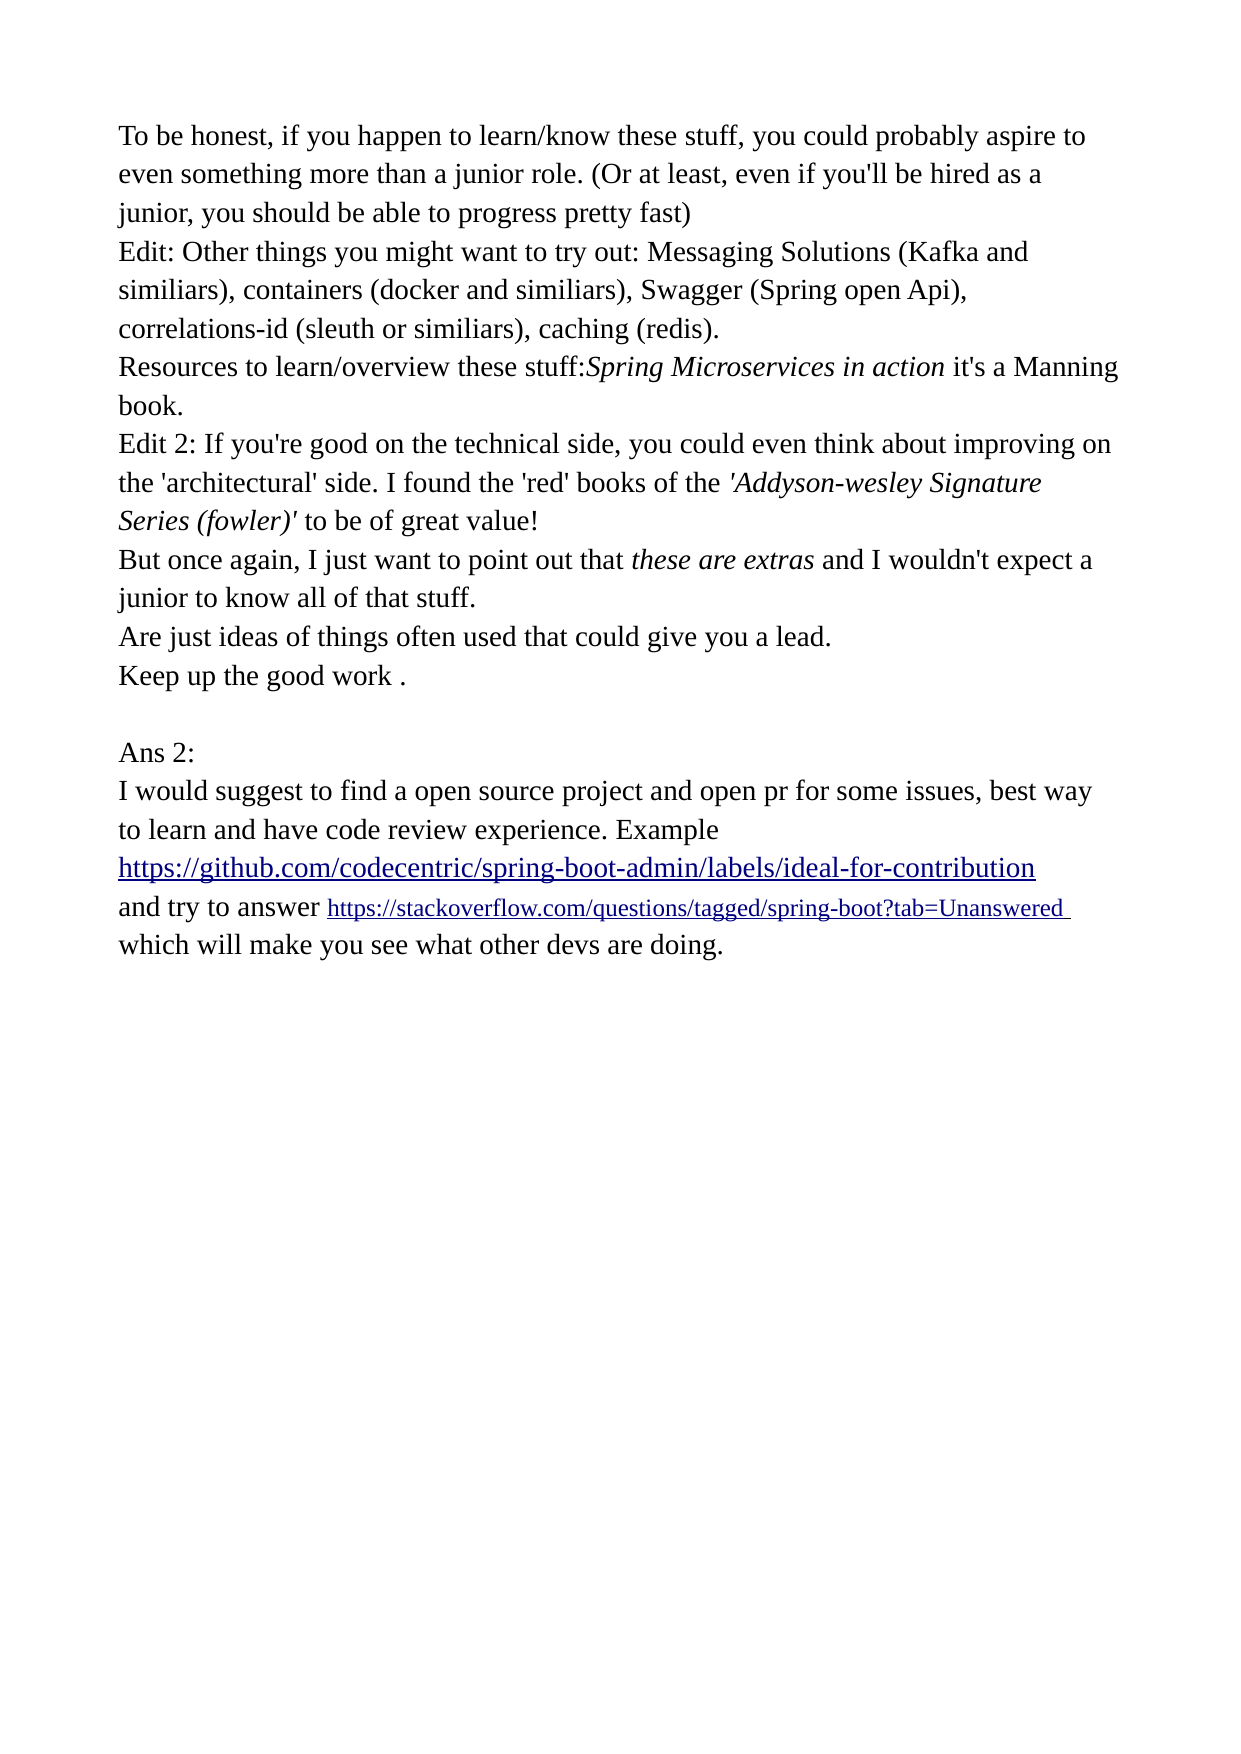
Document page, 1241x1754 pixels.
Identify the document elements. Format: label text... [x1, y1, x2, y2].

text and try to answer https://stackoverflow.com/questions/tagged/spring-boot?tab=Unanswered which will make you see what other devs are doing. [118, 889, 1122, 961]
text Keep up the good work . [118, 658, 1122, 691]
text I would suggest to find a open source project and open pr for some issues, best way to learn and have code review experience. Example https://github.com/codecentric/spring-boot-admin/labels/ideal-for-contribution [118, 773, 1122, 884]
text Are just ideas of things often used that could give you a lead. [118, 619, 1122, 653]
text Edit 2: If you're good on the technical side, you could even think about improving on the 'architectural' side. I found the 'red' books of the 'Addyson-wesley Signature Series (fowler)' to be of great value! [118, 426, 1122, 537]
text Resources to learn/overview these stuff:Spring Microservices in action it's a Manning book. [118, 349, 1122, 421]
text But once again, I just want to point out that these are extras and I wouldn't expect a junior to know all of that stuff. [118, 542, 1122, 614]
text Ans 2: [118, 735, 1122, 768]
text To be honest, if you happen to learn/know these stuff, you could probably aspire to even something more than a junior role. (Or at least, even if you'll be hired as a junior, you should be able to progress pretty fast) [118, 118, 1122, 229]
text Edit: Other things you might want to try out: Messaging Solutions (Kafka and similiars), containers (docker and similiars), Swagger (Spring open Api), correlations-id (sleuth or similiars), caching (redis). [118, 234, 1122, 344]
